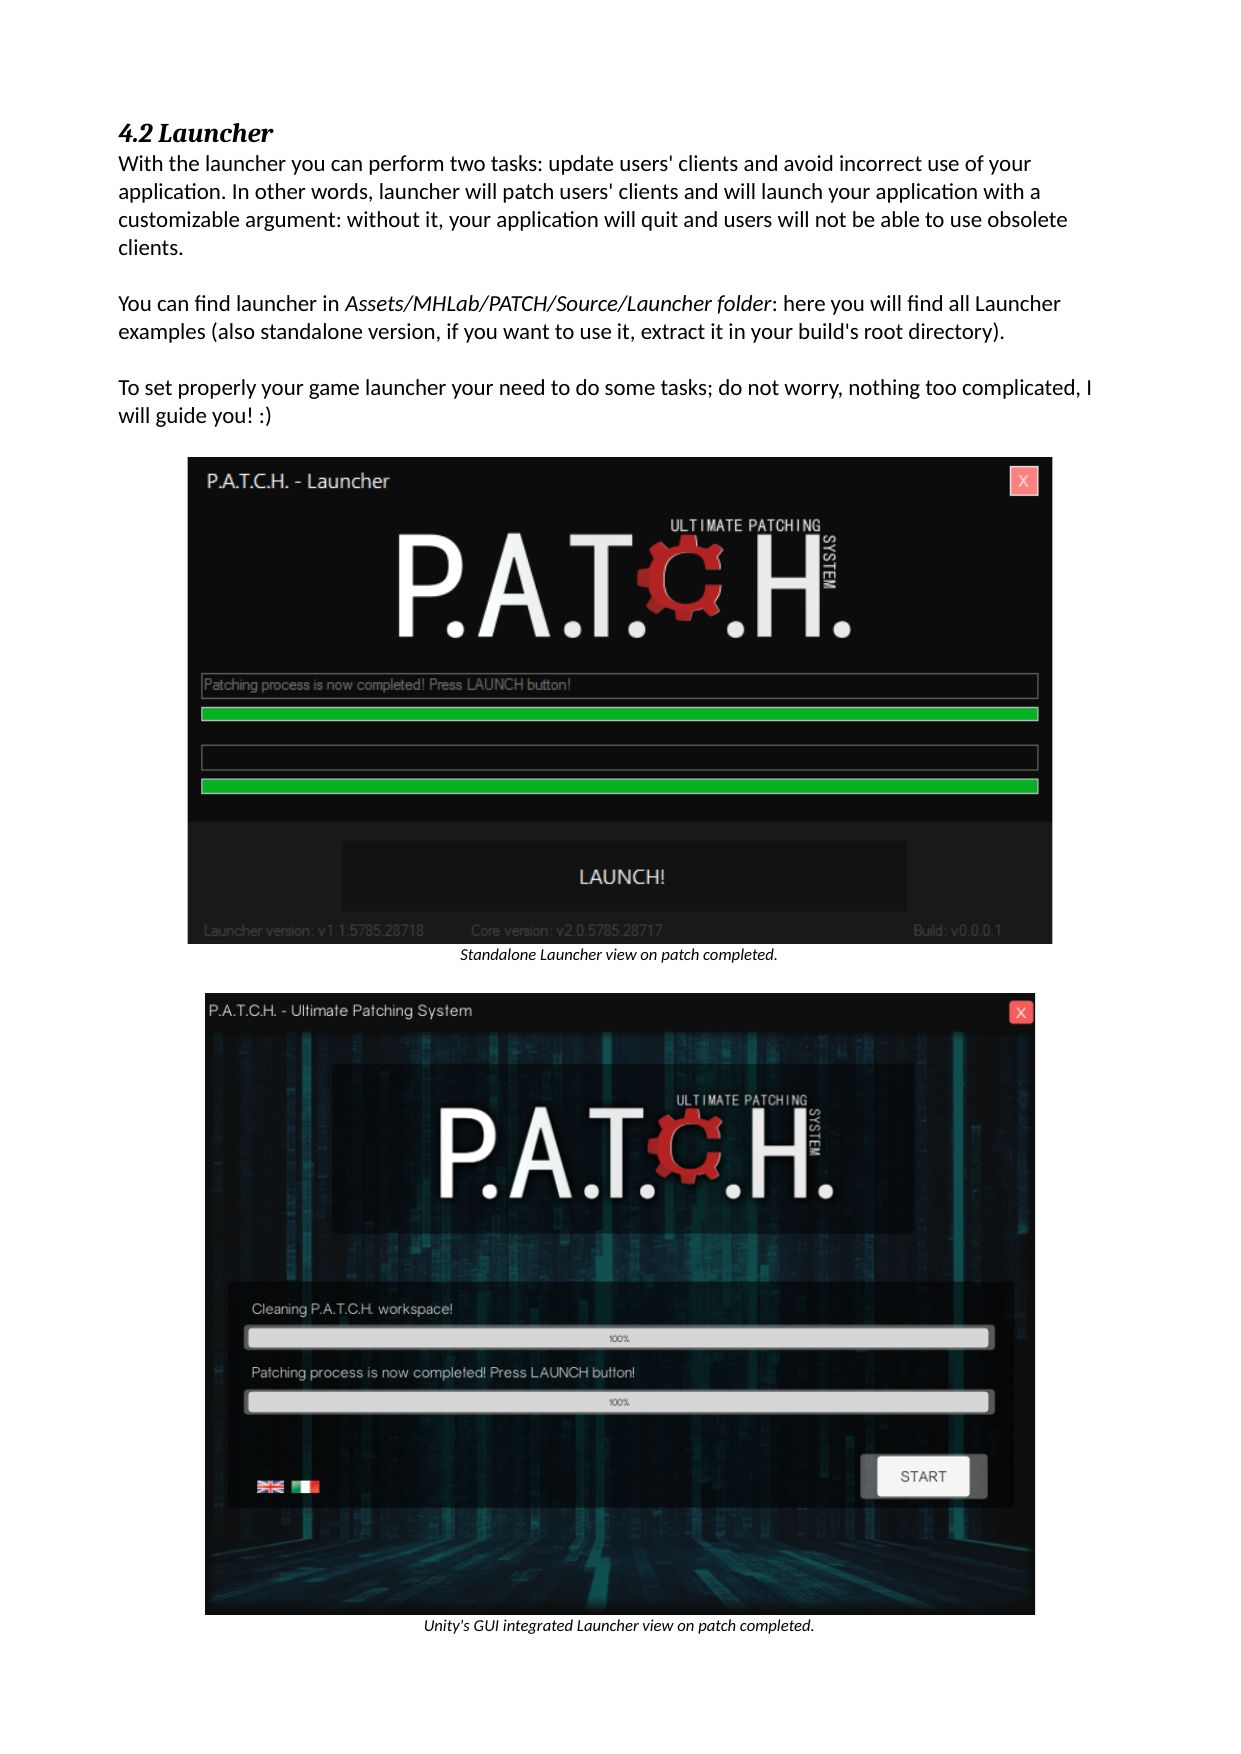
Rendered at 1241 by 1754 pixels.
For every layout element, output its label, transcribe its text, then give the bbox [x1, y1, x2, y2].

text Standalone Launcher view on patch completed. [118, 457, 1122, 964]
text To set properly your game launcher your need to do some tasks; do not worry, nothing too complicated, I will guide you! :) [118, 373, 1122, 429]
text With the launcher you can perform two tasks: update users' clients and avoid incorrect use of your application. In other words, launcher will patch users' clients and will launch your application with a customizable argument: without it, your application will quit and users will not be able to use obsolete clients. [118, 149, 1122, 261]
text You can find launcher in Assets/MHLab/PATCH/Source/Launcher folder: here you will find all Launcher examples (also standalone version, if you want to use it, extract it in your build's root directory). [118, 289, 1122, 345]
text 4.2 Launcher [118, 118, 1122, 149]
picture [187, 457, 1053, 944]
text Unity's GUI integrated Launcher view on patch completed. [118, 993, 1122, 1635]
picture [205, 993, 1035, 1615]
